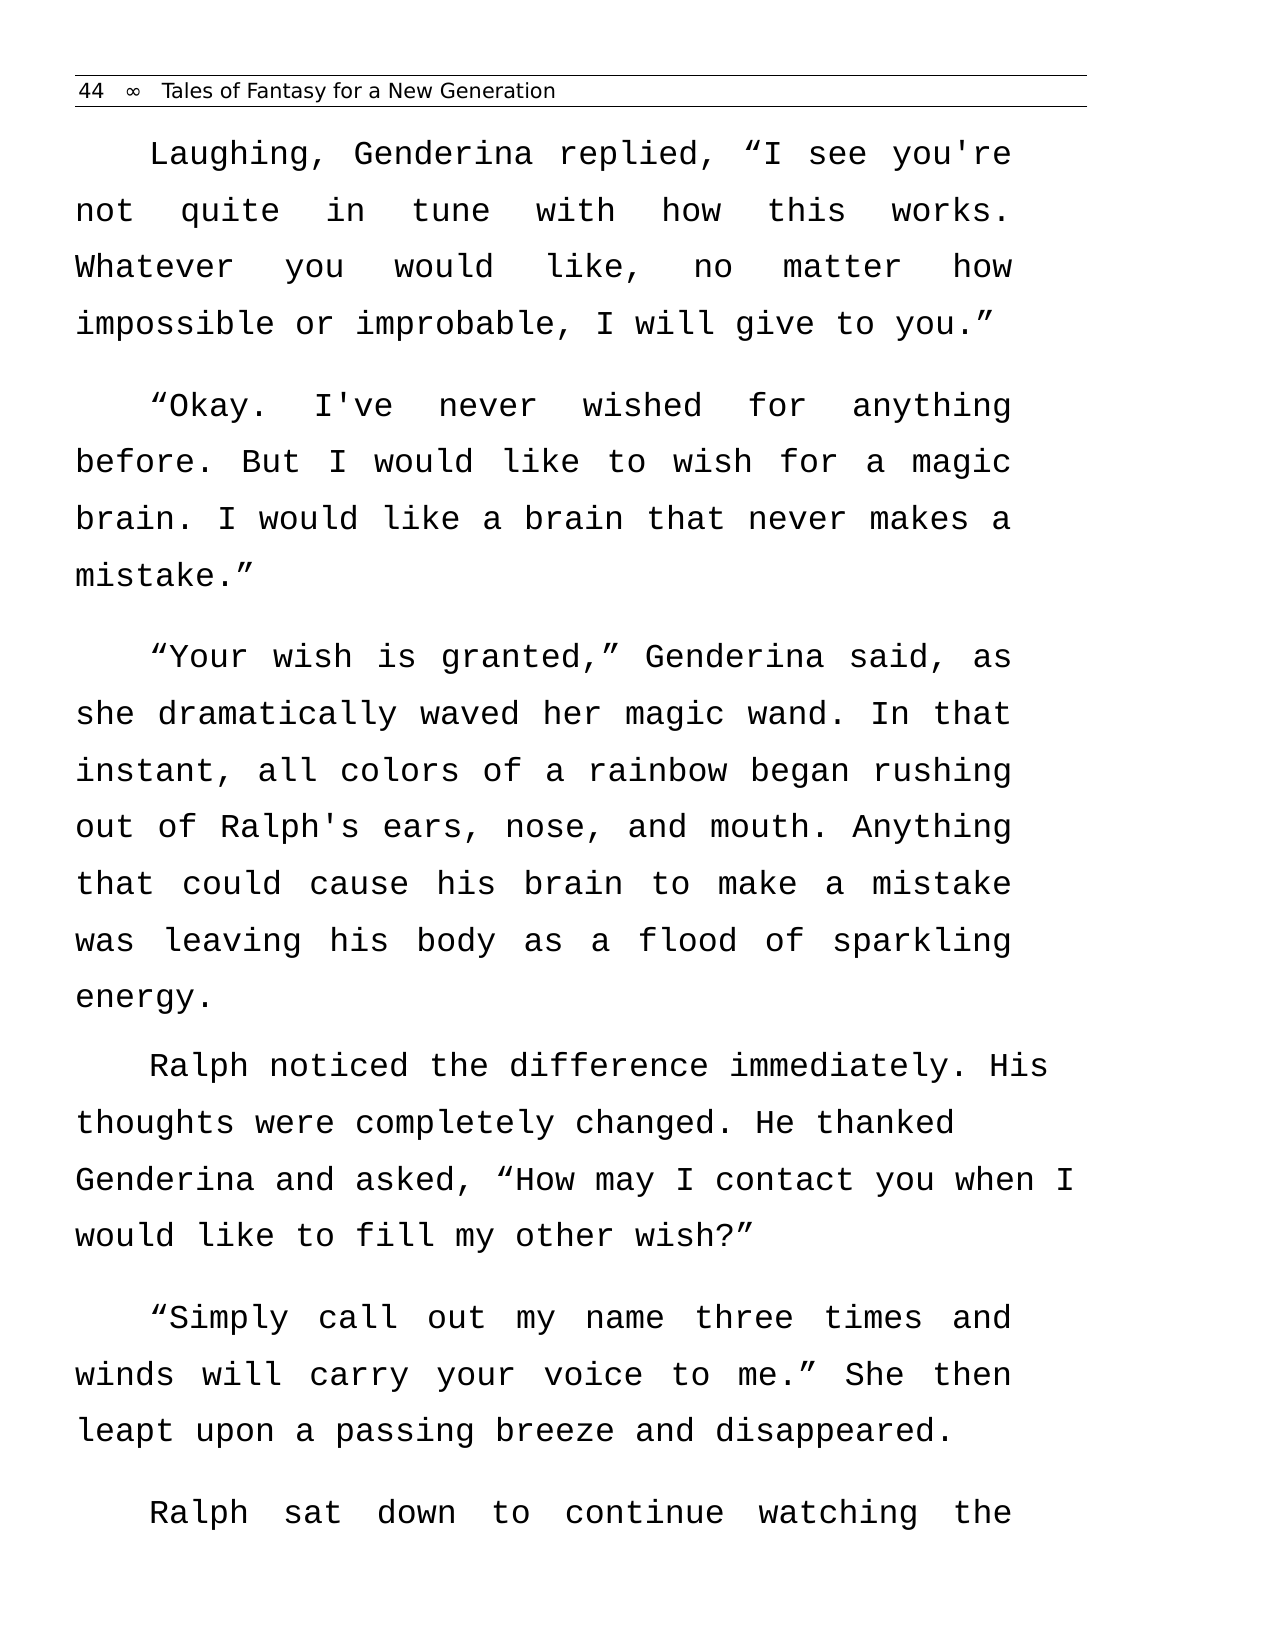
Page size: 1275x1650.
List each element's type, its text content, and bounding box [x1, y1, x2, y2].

text “Simply call out my name three times and winds will carry your voice to me.” She then leapt upon a passing breeze and disappeared. [75, 1301, 1012, 1452]
text Laughing, Genderina replied, “I see you're not quite in tune with how this works. Whatever you would like, no matter how impossible or improbable, I will give to you.” [75, 137, 1012, 344]
text Ralph sat down to continue watching the [75, 1496, 1012, 1533]
text Ralph noticed the difference immediately. His thoughts were completely changed. He thanked Genderina and asked, “How may I contact you when I would like to fill my other wish?” [75, 1049, 1087, 1257]
text “Okay. I've never wished for anything before. But I would like to wish for a magic brain. I would like a brain that never makes a mistake.” [75, 388, 1012, 596]
text “Your wish is granted,” Genderina said, as she dramatically waved her magic wand. In that instant, all colors of a rainbow began rushing out of Ralph's ears, nose, and mouth. Anything that could cause his brain to make a mistake was leaving his body as a flood of sparkling energy. [75, 640, 1012, 1018]
